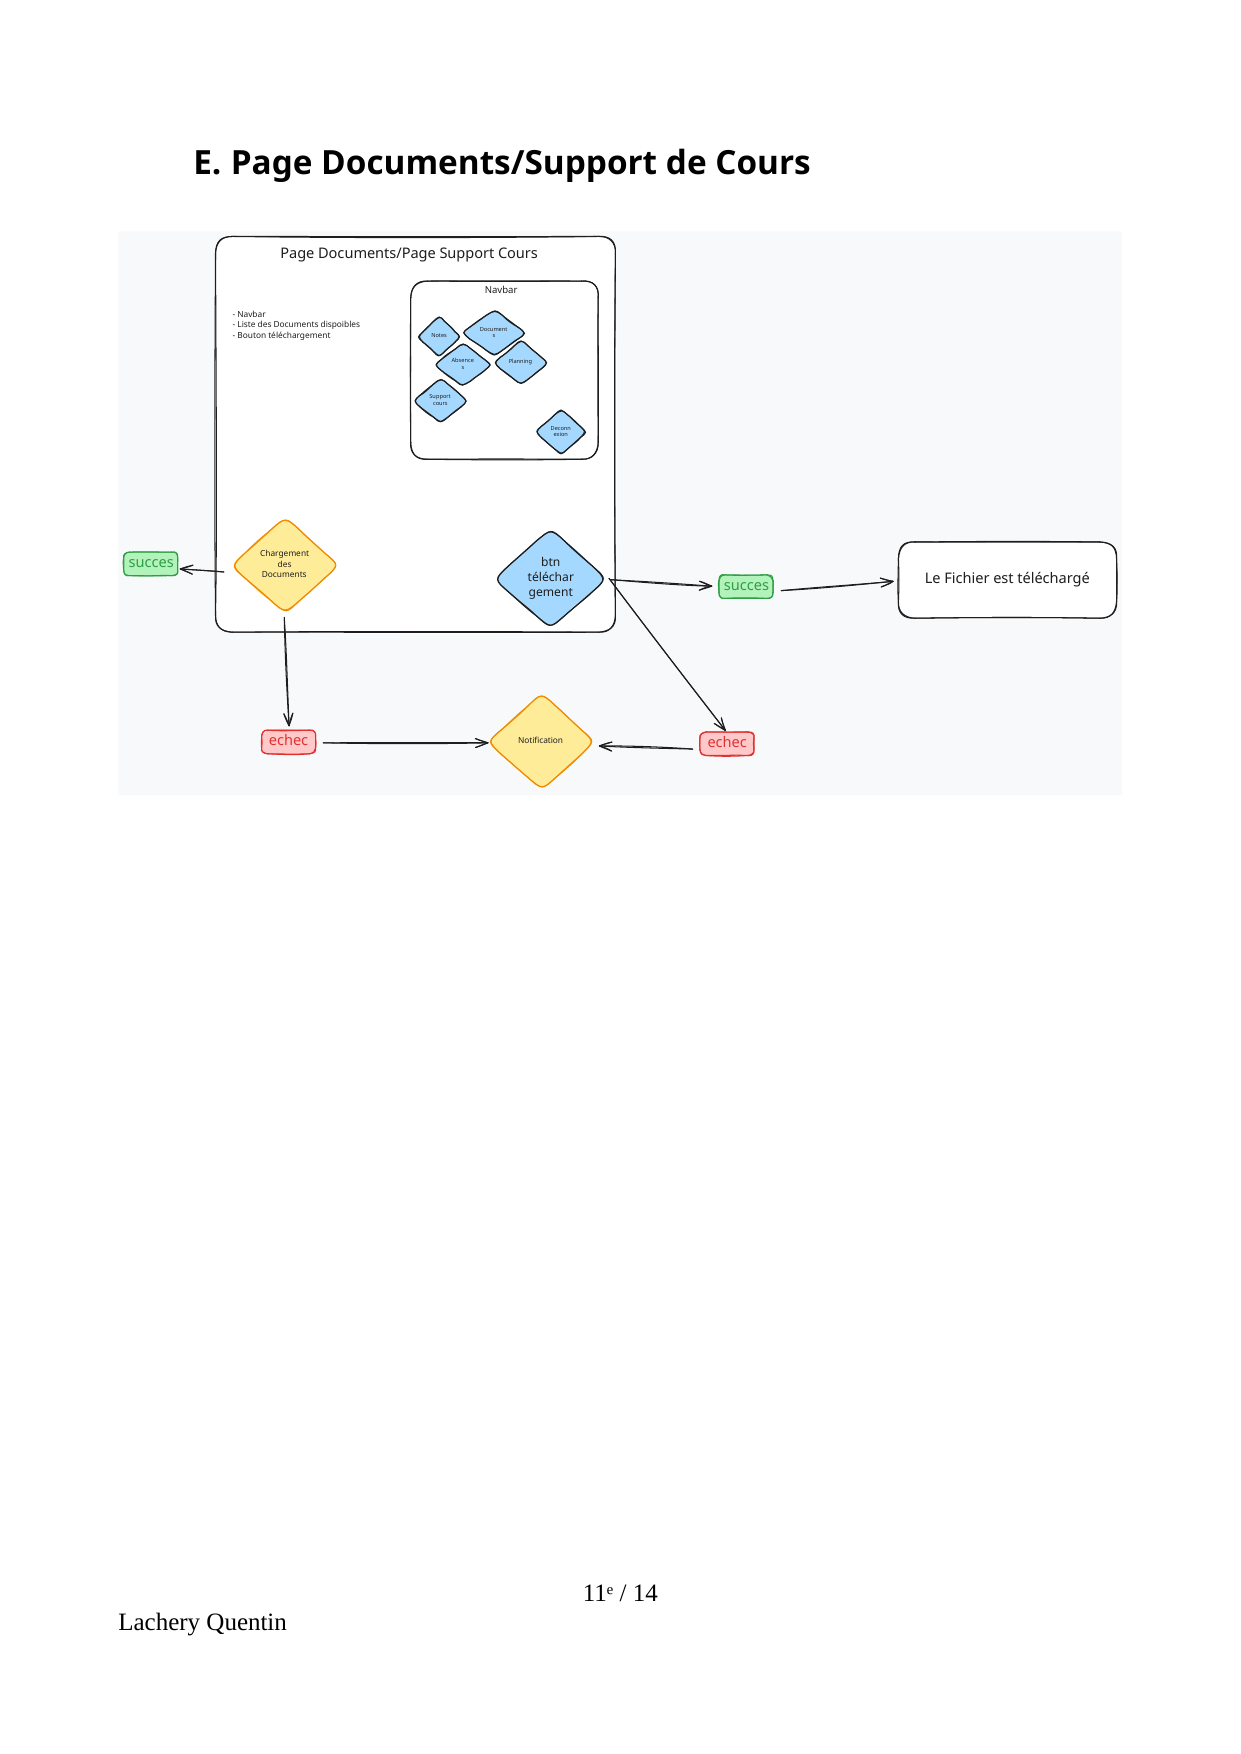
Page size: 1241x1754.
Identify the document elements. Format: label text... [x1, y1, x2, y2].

subtitle Page Documents/Support de Cours [193, 139, 1122, 184]
